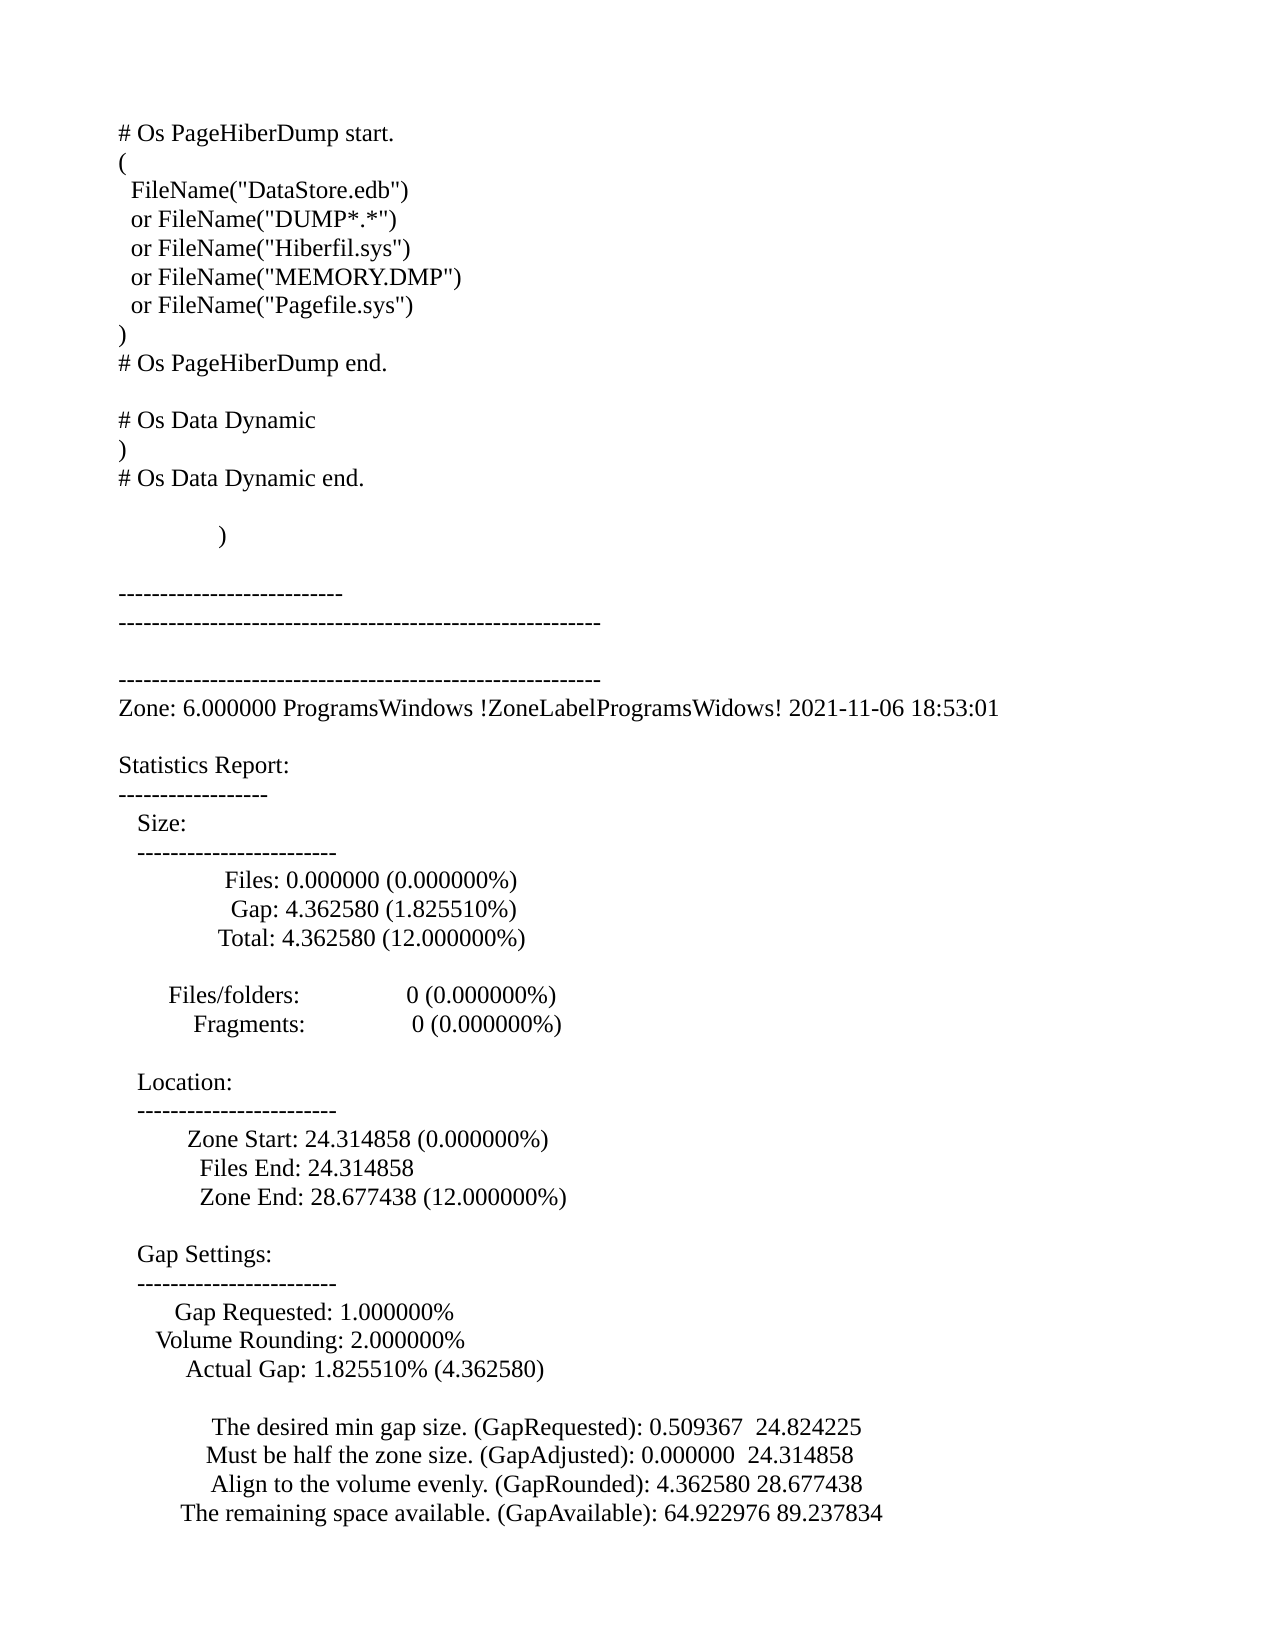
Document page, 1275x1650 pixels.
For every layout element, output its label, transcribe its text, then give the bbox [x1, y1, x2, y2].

text ) [118, 319, 1157, 348]
text Gap Settings: [118, 1239, 1157, 1268]
text ---------------------------------------------------------- [118, 664, 1157, 693]
text ------------------------ [118, 1268, 1157, 1297]
text or FileName("Pagefile.sys") [118, 291, 1157, 319]
text Gap: 4.362580 (1.825510%) [118, 894, 1157, 923]
text Statistics Report: [118, 751, 1157, 779]
text ------------------------ [118, 837, 1157, 866]
text Volume Rounding: 2.000000% [118, 1326, 1157, 1354]
text The remaining space available. (GapAvailable): 64.922976 89.237834 [118, 1498, 1157, 1527]
text # Os Data Dynamic end. [118, 463, 1157, 492]
text Location: [118, 1067, 1157, 1096]
text Actual Gap: 1.825510% (4.362580) [118, 1354, 1157, 1383]
text Files/folders: 0 (0.000000%) [118, 981, 1157, 1009]
text # Os PageHiberDump end. [118, 348, 1157, 377]
text ) [118, 521, 1157, 549]
text FileName("DataStore.edb") [118, 176, 1157, 204]
text Files: 0.000000 (0.000000%) [118, 866, 1157, 894]
text Files End: 24.314858 [118, 1153, 1157, 1182]
text ---------------------------------------------------------- [118, 607, 1157, 636]
text The desired min gap size. (GapRequested): 0.509367 24.824225 [118, 1412, 1157, 1441]
text ( [118, 147, 1157, 176]
text # Os Data Dynamic [118, 406, 1157, 434]
text ) [118, 434, 1157, 463]
text Gap Requested: 1.000000% [118, 1297, 1157, 1326]
text Total: 4.362580 (12.000000%) [118, 923, 1157, 952]
text Fragments: 0 (0.000000%) [118, 1009, 1157, 1038]
text ------------------ [118, 779, 1157, 808]
text Zone: 6.000000 ProgramsWindows !ZoneLabelProgramsWidows! 2021-11-06 18:53:01 [118, 693, 1157, 722]
text --------------------------- [118, 578, 1157, 607]
text Must be half the zone size. (GapAdjusted): 0.000000 24.314858 [118, 1441, 1157, 1469]
text or FileName("Hiberfil.sys") [118, 233, 1157, 262]
text Zone Start: 24.314858 (0.000000%) [118, 1124, 1157, 1153]
text Align to the volume evenly. (GapRounded): 4.362580 28.677438 [118, 1469, 1157, 1498]
text ------------------------ [118, 1096, 1157, 1124]
text # Os PageHiberDump start. [118, 118, 1157, 147]
text Size: [118, 808, 1157, 837]
text Zone End: 28.677438 (12.000000%) [118, 1182, 1157, 1211]
text or FileName("MEMORY.DMP") [118, 262, 1157, 291]
text or FileName("DUMP*.*") [118, 204, 1157, 233]
